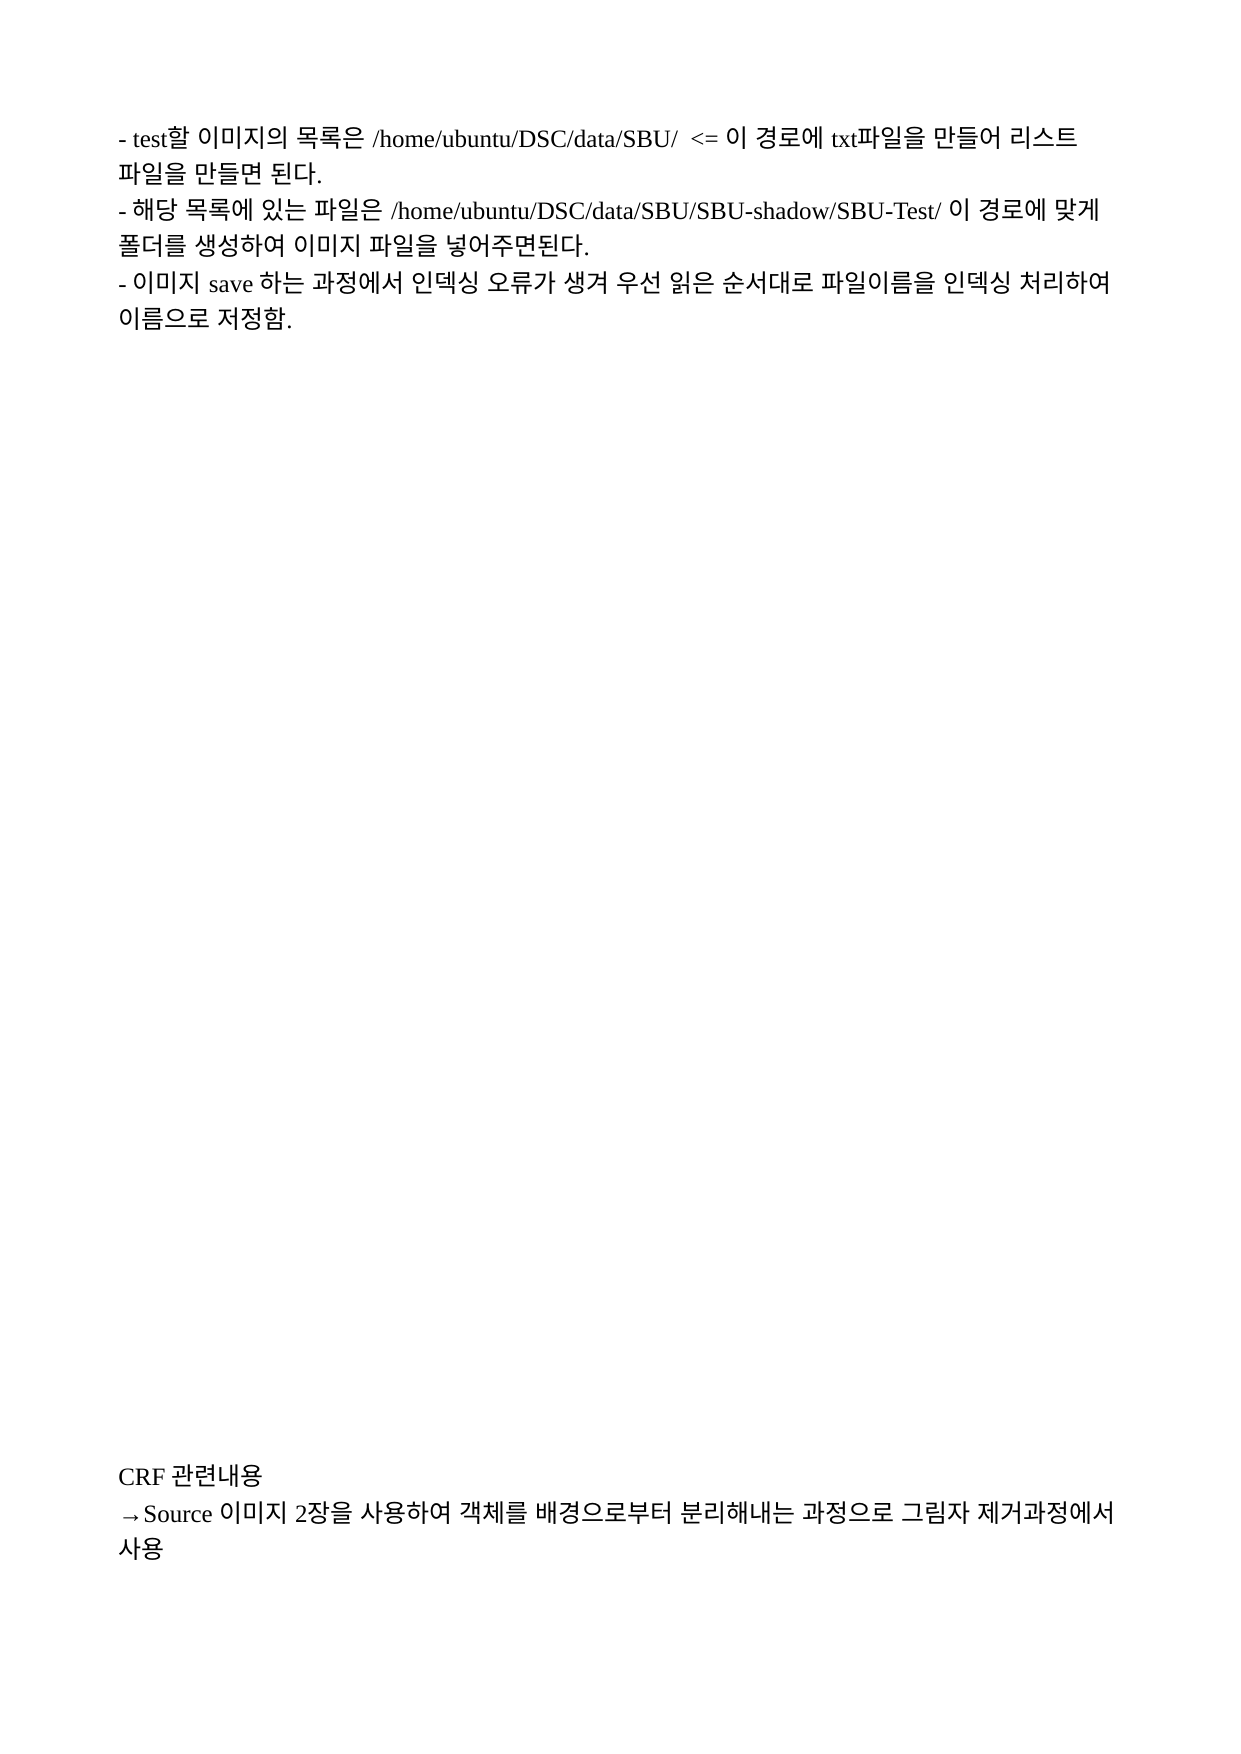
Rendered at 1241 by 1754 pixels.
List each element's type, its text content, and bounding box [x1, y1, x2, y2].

text - 이미지 save 하는 과정에서 인덱싱 오류가 생겨 우선 읽은 순서대로 파일이름을 인덱싱 처리하여 이름으로 저정함. [118, 263, 1122, 336]
text →Source 이미지 2장을 사용하여 객체를 배경으로부터 분리해내는 과정으로 그림자 제거과정에서 사용 [118, 1493, 1122, 1566]
text - 해당 목록에 있는 파일은 /home/ubuntu/DSC/data/SBU/SBU-shadow/SBU-Test/ 이 경로에 맞게 폴더를 생성하여 이미지 파일을 넣어주면된다. [118, 191, 1122, 263]
text - test할 이미지의 목록은 /home/ubuntu/DSC/data/SBU/ <= 이 경로에 txt파일을 만들어 리스트 파일을 만들면 된다. [118, 118, 1122, 191]
text CRF 관련내용 [118, 1457, 1122, 1493]
